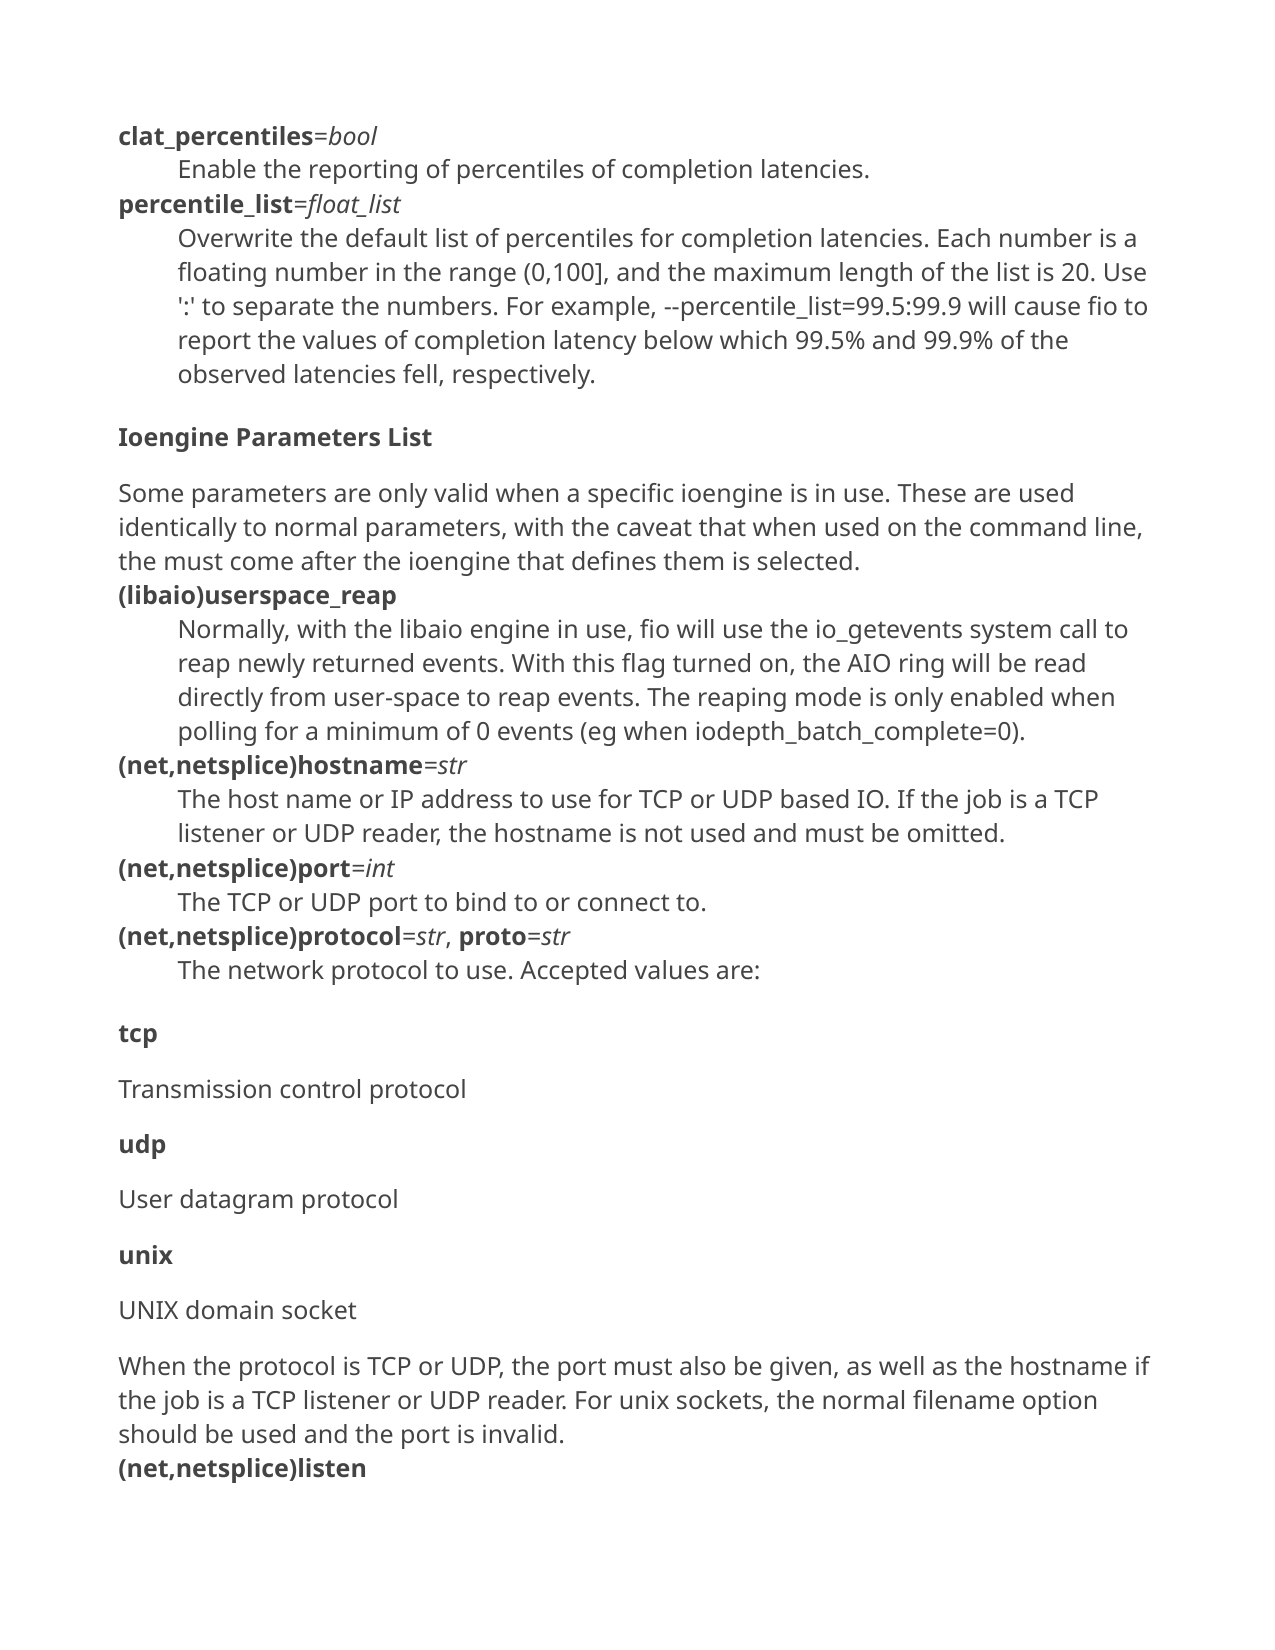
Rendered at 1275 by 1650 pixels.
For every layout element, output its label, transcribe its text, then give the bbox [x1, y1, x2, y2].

subtitle (net,netsplice)hostname=str [118, 748, 1157, 782]
subtitle Some parameters are only valid when a specific ioengine is in use. These are used identically to normal parameters, with the caveat that when used on the command line, the must come after the ioengine that defines them is selected. [118, 476, 1157, 578]
subtitle percentile_list=float_list [118, 186, 1157, 220]
subtitle (libaio)userspace_reap [118, 578, 1157, 612]
text udp [118, 1127, 1157, 1161]
list Overwrite the default list of percentiles for completion latencies. Each number is a floating number in the range (0,100], and the maximum length of the list is 20. Use ':' to separate the numbers. For example, --percentile_list=99.5:99.9 will cause fio to report the values of completion latency below which 99.5% and 99.9% of the observed latencies fell, respectively. [177, 220, 1157, 391]
text UNIX domain socket [118, 1293, 1157, 1327]
text Transmission control protocol [118, 1071, 1157, 1105]
subtitle (net,netsplice)port=int [118, 850, 1157, 884]
list The host name or IP address to use for TCP or UDP based IO. If the job is a TCP listener or UDP reader, the hostname is not used and must be omitted. [177, 782, 1157, 850]
list Normally, with the libaio engine in use, fio will use the io_getevents system call to reap newly returned events. With this flag turned on, the AIO ring will be read directly from user-space to reap events. The reaping mode is only enabled when polling for a minimum of 0 events (eg when iodepth_batch_complete=0). [177, 612, 1157, 748]
subtitle clat_percentiles=bool [118, 118, 1157, 152]
subtitle (net,netsplice)listen [118, 1451, 1157, 1485]
list Enable the reporting of percentiles of completion latencies. [177, 152, 1157, 186]
list The network protocol to use. Accepted values are: [177, 952, 1157, 986]
text Ioengine Parameters List [118, 420, 1157, 454]
text User datagram protocol [118, 1182, 1157, 1216]
text unix [118, 1238, 1157, 1272]
list When the protocol is TCP or UDP, the port must also be given, as well as the hostname if the job is a TCP listener or UDP reader. For unix sockets, the normal filename option should be used and the port is invalid. [118, 1348, 1157, 1451]
subtitle (net,netsplice)protocol=str, proto=str [118, 918, 1157, 952]
text tcp [118, 1016, 1157, 1050]
list The TCP or UDP port to bind to or connect to. [177, 884, 1157, 918]
